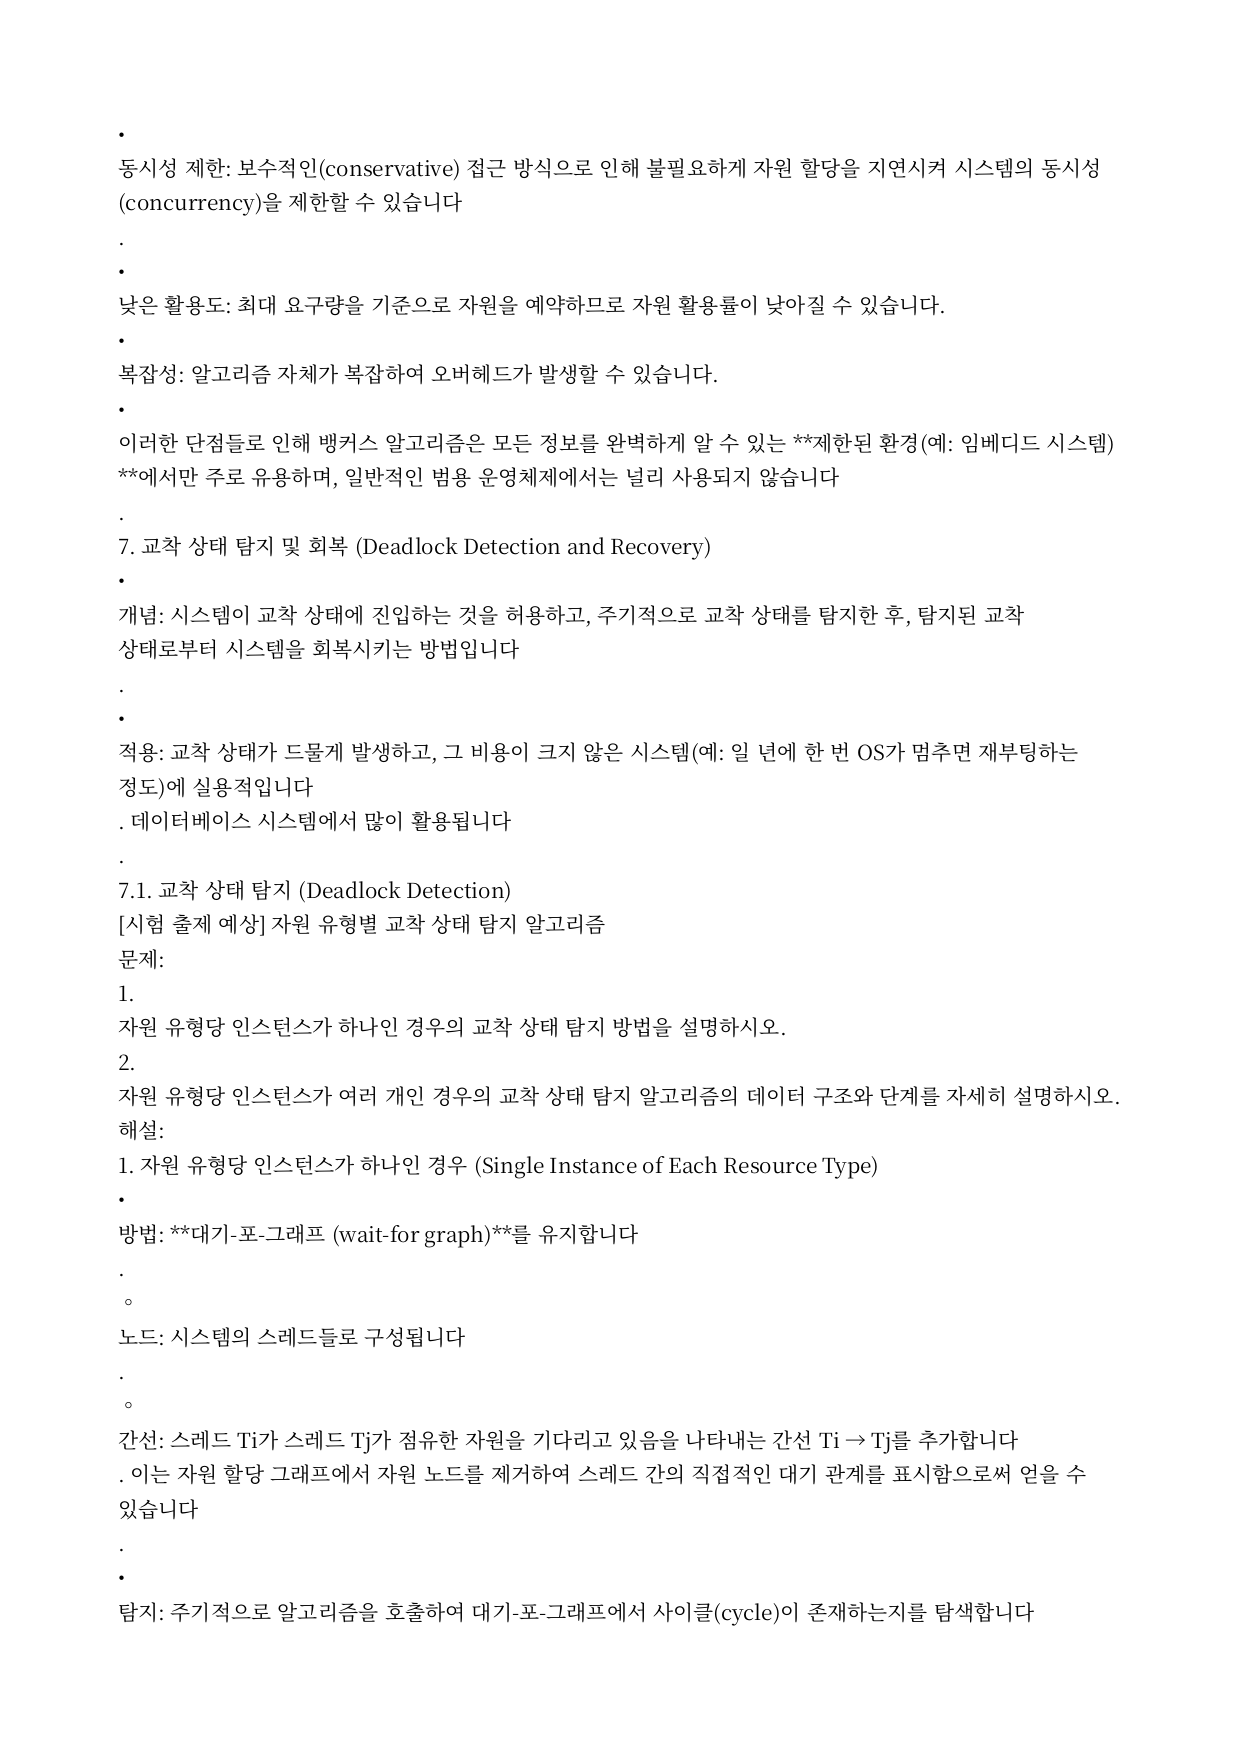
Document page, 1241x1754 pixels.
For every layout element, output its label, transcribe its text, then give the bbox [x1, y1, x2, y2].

text 2. [118, 1046, 1122, 1076]
text [시험 출제 예상] 자원 유형별 교착 상태 탐지 알고리즘 [118, 909, 1122, 939]
text 자원 유형당 인스턴스가 하나인 경우의 교착 상태 탐지 방법을 설명하시오. [118, 1012, 1122, 1042]
text 문제: [118, 943, 1122, 973]
text • [118, 118, 1122, 148]
text . [118, 1356, 1122, 1386]
text 해설: [118, 1115, 1122, 1145]
text ◦ [118, 1287, 1122, 1317]
text 복잡성: 알고리즘 자체가 복잡하여 오버헤드가 발생할 수 있습니다. [118, 359, 1122, 389]
text . [118, 840, 1122, 870]
text 자원 유형당 인스턴스가 여러 개인 경우의 교착 상태 탐지 알고리즘의 데이터 구조와 단계를 자세히 설명하시오. [118, 1081, 1122, 1111]
text • [118, 702, 1122, 732]
text 이러한 단점들로 인해 뱅커스 알고리즘은 모든 정보를 완벽하게 알 수 있는 **제한된 환경(예: 임베디드 시스템)**에서만 주로 유용하며, 일반적인 범용 운영체제에서는 널리 사용되지 않습니다 [118, 427, 1122, 492]
text . [118, 1252, 1122, 1282]
text 간선: 스레드 Ti가 스레드 Tj가 점유한 자원을 기다리고 있음을 나타내는 간선 Ti → Tj를 추가합니다 [118, 1424, 1122, 1454]
text ◦ [118, 1390, 1122, 1420]
text • [118, 1562, 1122, 1592]
text • [118, 565, 1122, 595]
text . [118, 496, 1122, 526]
text • [118, 256, 1122, 286]
text 탐지: 주기적으로 알고리즘을 호출하여 대기-포-그래프에서 사이클(cycle)이 존재하는지를 탐색합니다 [118, 1596, 1122, 1626]
text 7. 교착 상태 탐지 및 회복 (Deadlock Detection and Recovery) [118, 531, 1122, 561]
text 적용: 교착 상태가 드물게 발생하고, 그 비용이 크지 않은 시스템(예: 일 년에 한 번 OS가 멈추면 재부팅하는 정도)에 실용적입니다 [118, 737, 1122, 801]
text • [118, 324, 1122, 354]
text 개념: 시스템이 교착 상태에 진입하는 것을 허용하고, 주기적으로 교착 상태를 탐지한 후, 탐지된 교착 상태로부터 시스템을 회복시키는 방법입니다 [118, 599, 1122, 664]
text 7.1. 교착 상태 탐지 (Deadlock Detection) [118, 874, 1122, 904]
text • [118, 393, 1122, 423]
text . [118, 668, 1122, 698]
text . 이는 자원 할당 그래프에서 자원 노드를 제거하여 스레드 간의 직접적인 대기 관계를 표시함으로써 얻을 수 있습니다 [118, 1459, 1122, 1523]
text 낮은 활용도: 최대 요구량을 기준으로 자원을 예약하므로 자원 활용률이 낮아질 수 있습니다. [118, 290, 1122, 320]
text 1. [118, 977, 1122, 1007]
text . [118, 1527, 1122, 1557]
text 1. 자원 유형당 인스턴스가 하나인 경우 (Single Instance of Each Resource Type) [118, 1149, 1122, 1179]
text 노드: 시스템의 스레드들로 구성됩니다 [118, 1321, 1122, 1351]
text 방법: **대기-포-그래프 (wait-for graph)**를 유지합니다 [118, 1218, 1122, 1248]
text 동시성 제한: 보수적인(conservative) 접근 방식으로 인해 불필요하게 자원 할당을 지연시켜 시스템의 동시성(concurrency)을 제한할 수 있습니다 [118, 152, 1122, 217]
text . [118, 221, 1122, 251]
text . 데이터베이스 시스템에서 많이 활용됩니다 [118, 806, 1122, 836]
text • [118, 1184, 1122, 1214]
